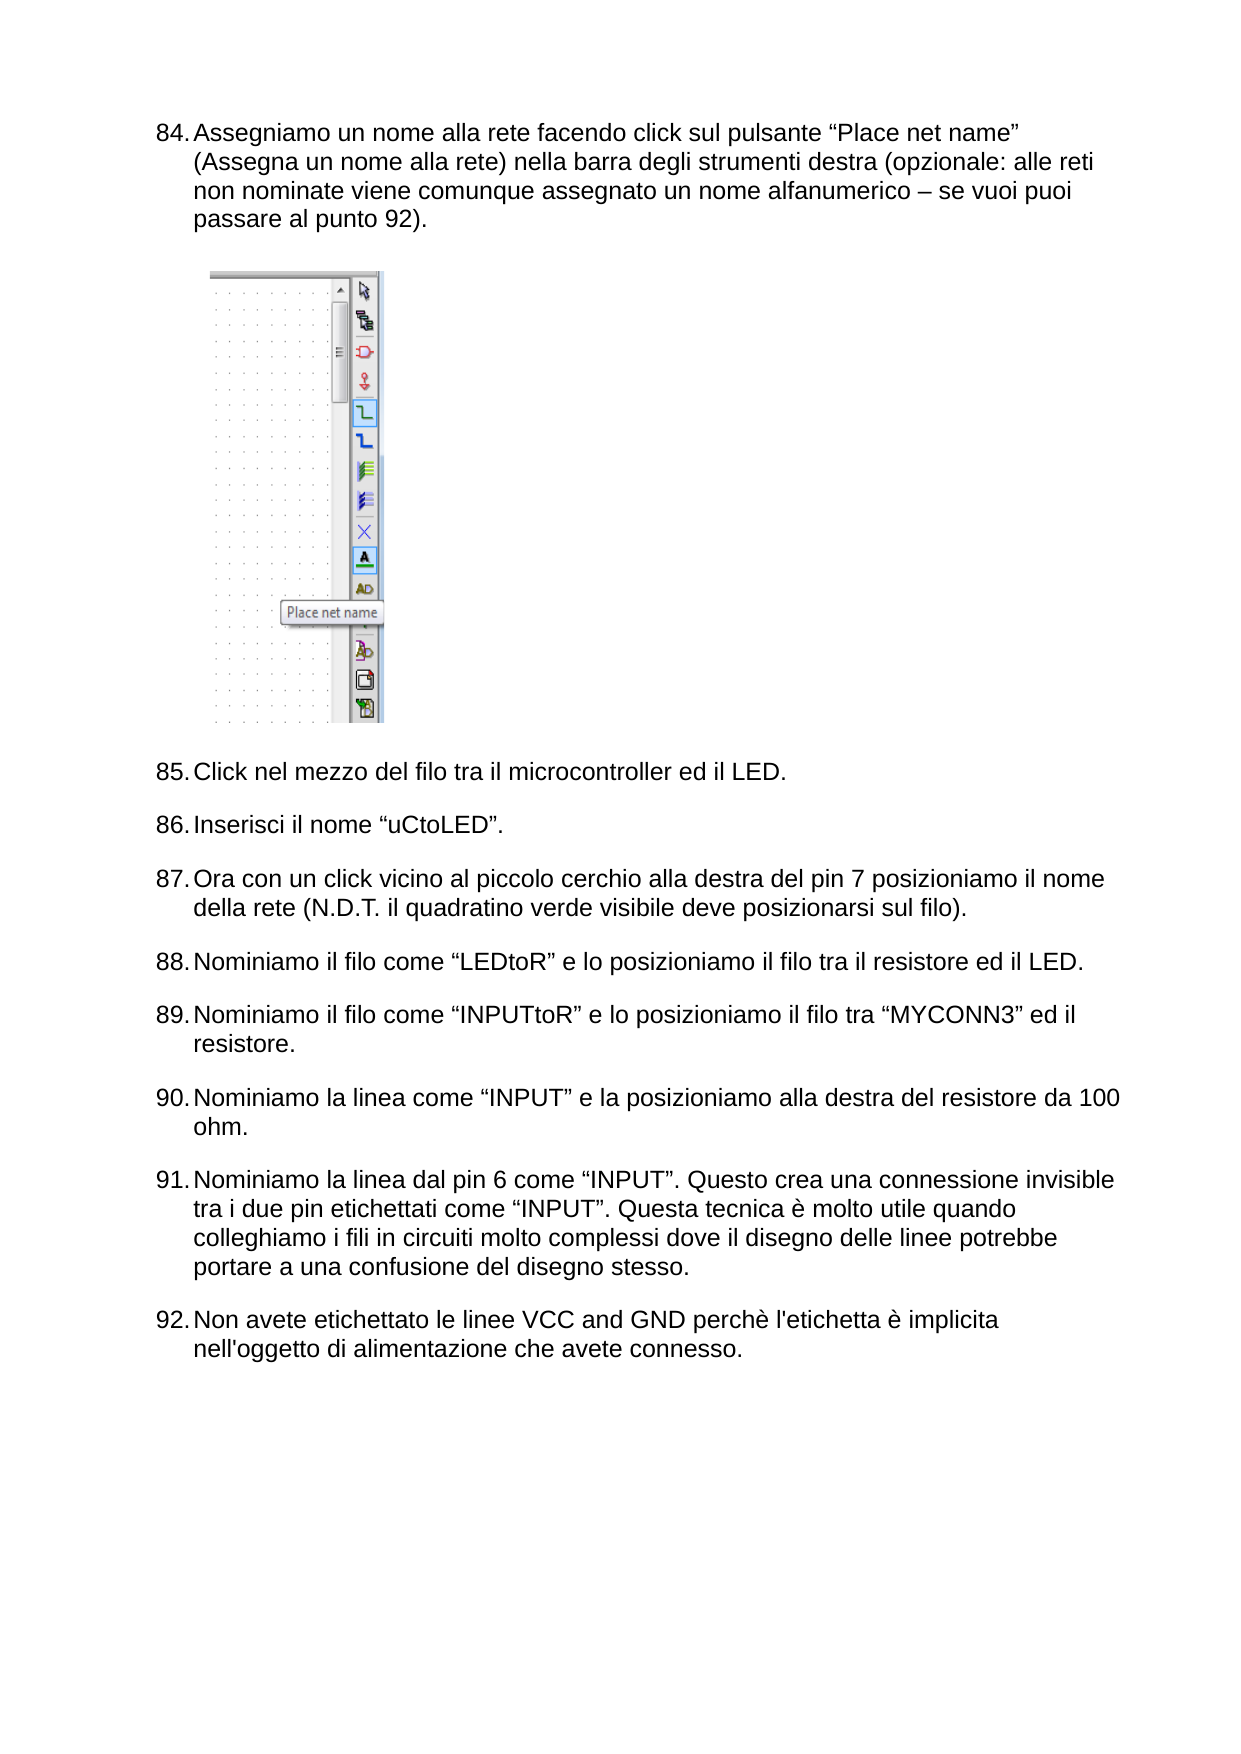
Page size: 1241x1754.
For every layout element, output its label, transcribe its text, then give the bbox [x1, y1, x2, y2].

list Non avete etichettato le linee VCC and GND perchè l'etichetta è implicita nell'oggetto di alimentazione che avete connesso. [156, 1305, 1122, 1363]
list Nominiamo la linea dal pin 6 come “INPUT”. Questo crea una connessione invisible tra i due pin etichettati come “INPUT”. Questa tecnica è molto utile quando colleghiamo i fili in circuiti molto complessi dove il disegno delle linee potrebbe portare a una confusione del disegno stesso. [156, 1165, 1122, 1280]
list Nominiamo la linea come “INPUT” e la posizioniamo alla destra del resistore da 100 ohm. [156, 1083, 1122, 1140]
list Inserisci il nome “uCtoLED”. [156, 810, 1122, 839]
list Assegniamo un nome alla rete facendo click sul pulsante “Place net name” (Assegna un nome alla rete) nella barra degli strumenti destra (opzionale: alle reti non nominate viene comunque assegnato un nome alfanumerico – se vuoi puoi passare al punto 92). [156, 118, 1122, 731]
picture [209, 271, 385, 723]
list Nominiamo il filo come “LEDtoR” e lo posizioniamo il filo tra il resistore ed il LED. [156, 946, 1122, 975]
list Click nel mezzo del filo tra il microcontroller ed il LED. [156, 756, 1122, 785]
list Nominiamo il filo come “INPUTtoR” e lo posizioniamo il filo tra “MYCONN3” ed il resistore. [156, 1000, 1122, 1058]
list Ora con un click vicino al piccolo cerchio alla destra del pin 7 posizioniamo il nome della rete (N.D.T. il quadratino verde visibile deve posizionarsi sul filo). [156, 864, 1122, 921]
